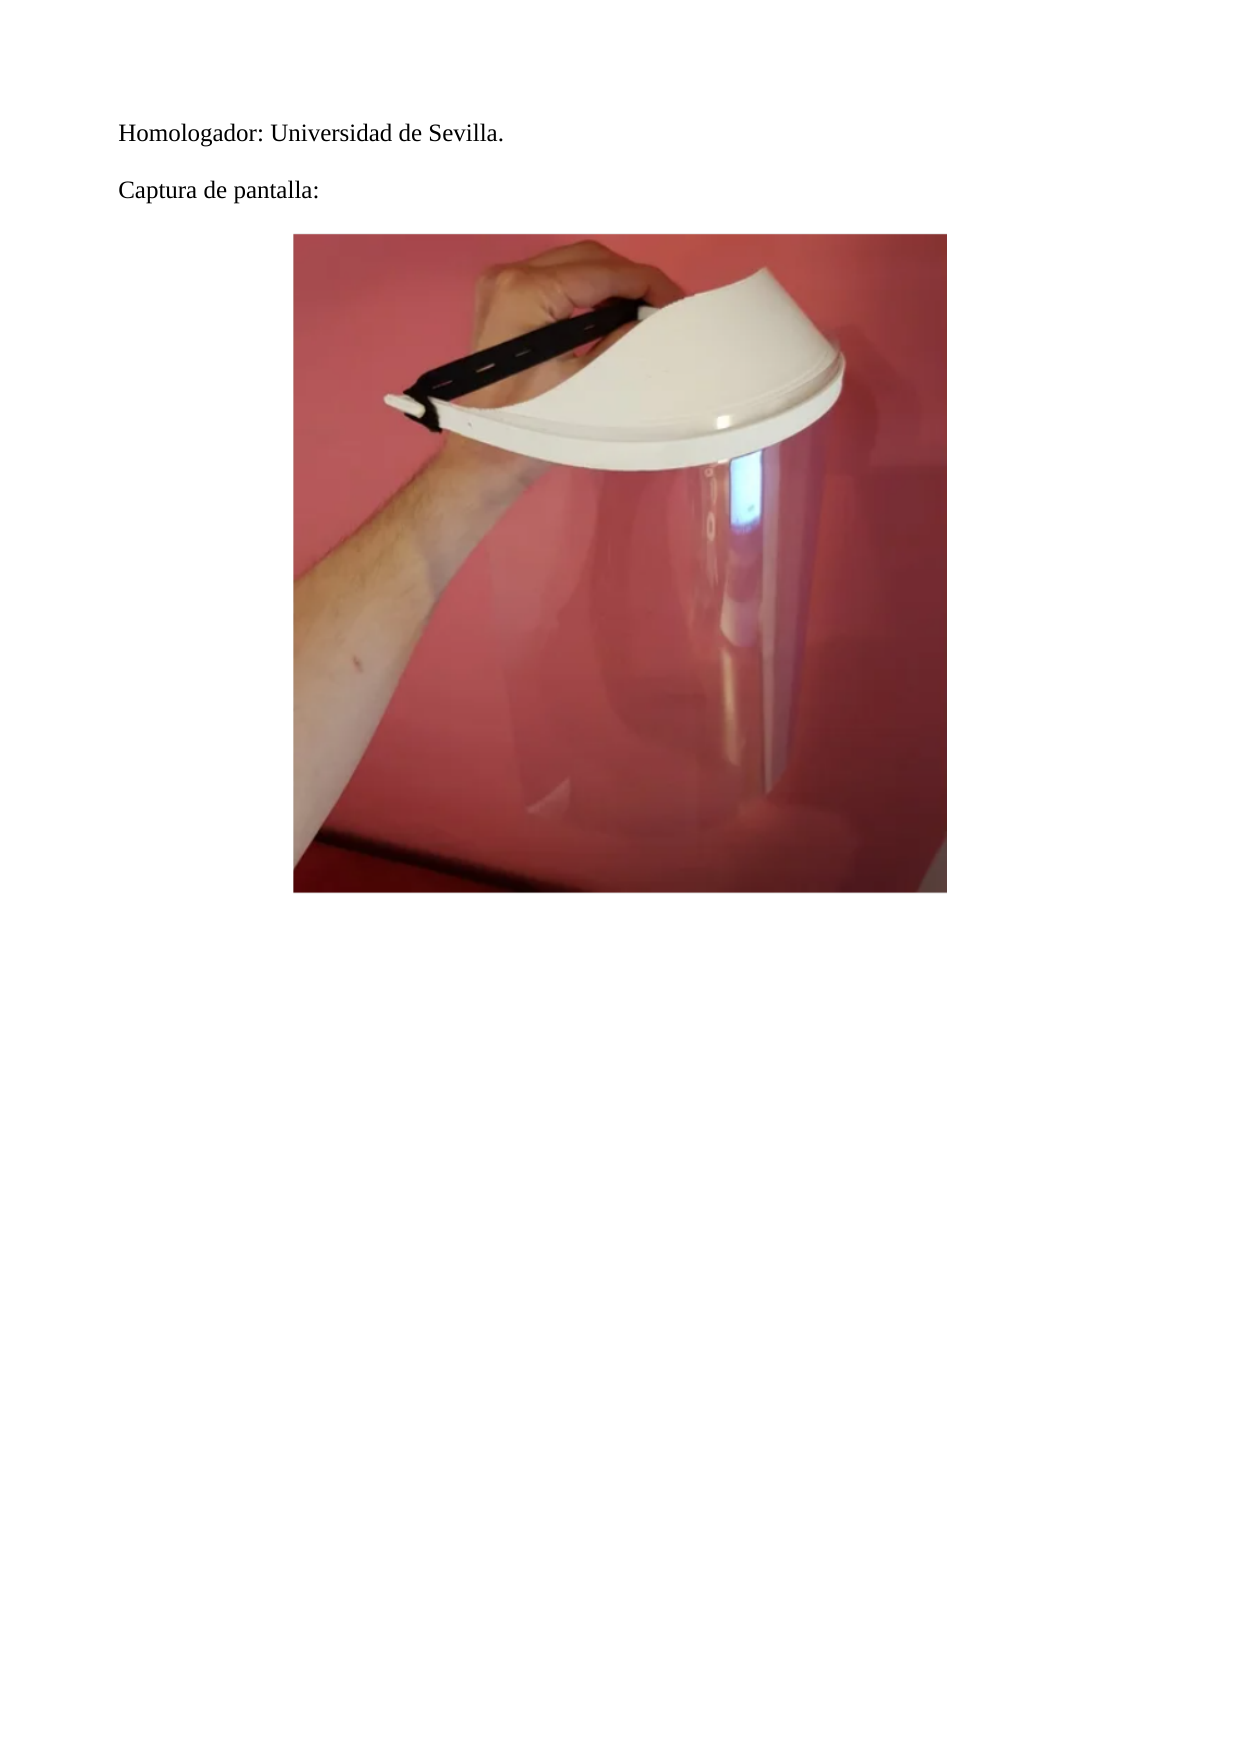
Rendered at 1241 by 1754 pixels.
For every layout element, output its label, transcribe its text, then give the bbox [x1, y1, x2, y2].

picture [293, 233, 947, 894]
text Homologador: Universidad de Sevilla. [118, 118, 1122, 147]
text Captura de pantalla: [118, 176, 1122, 204]
